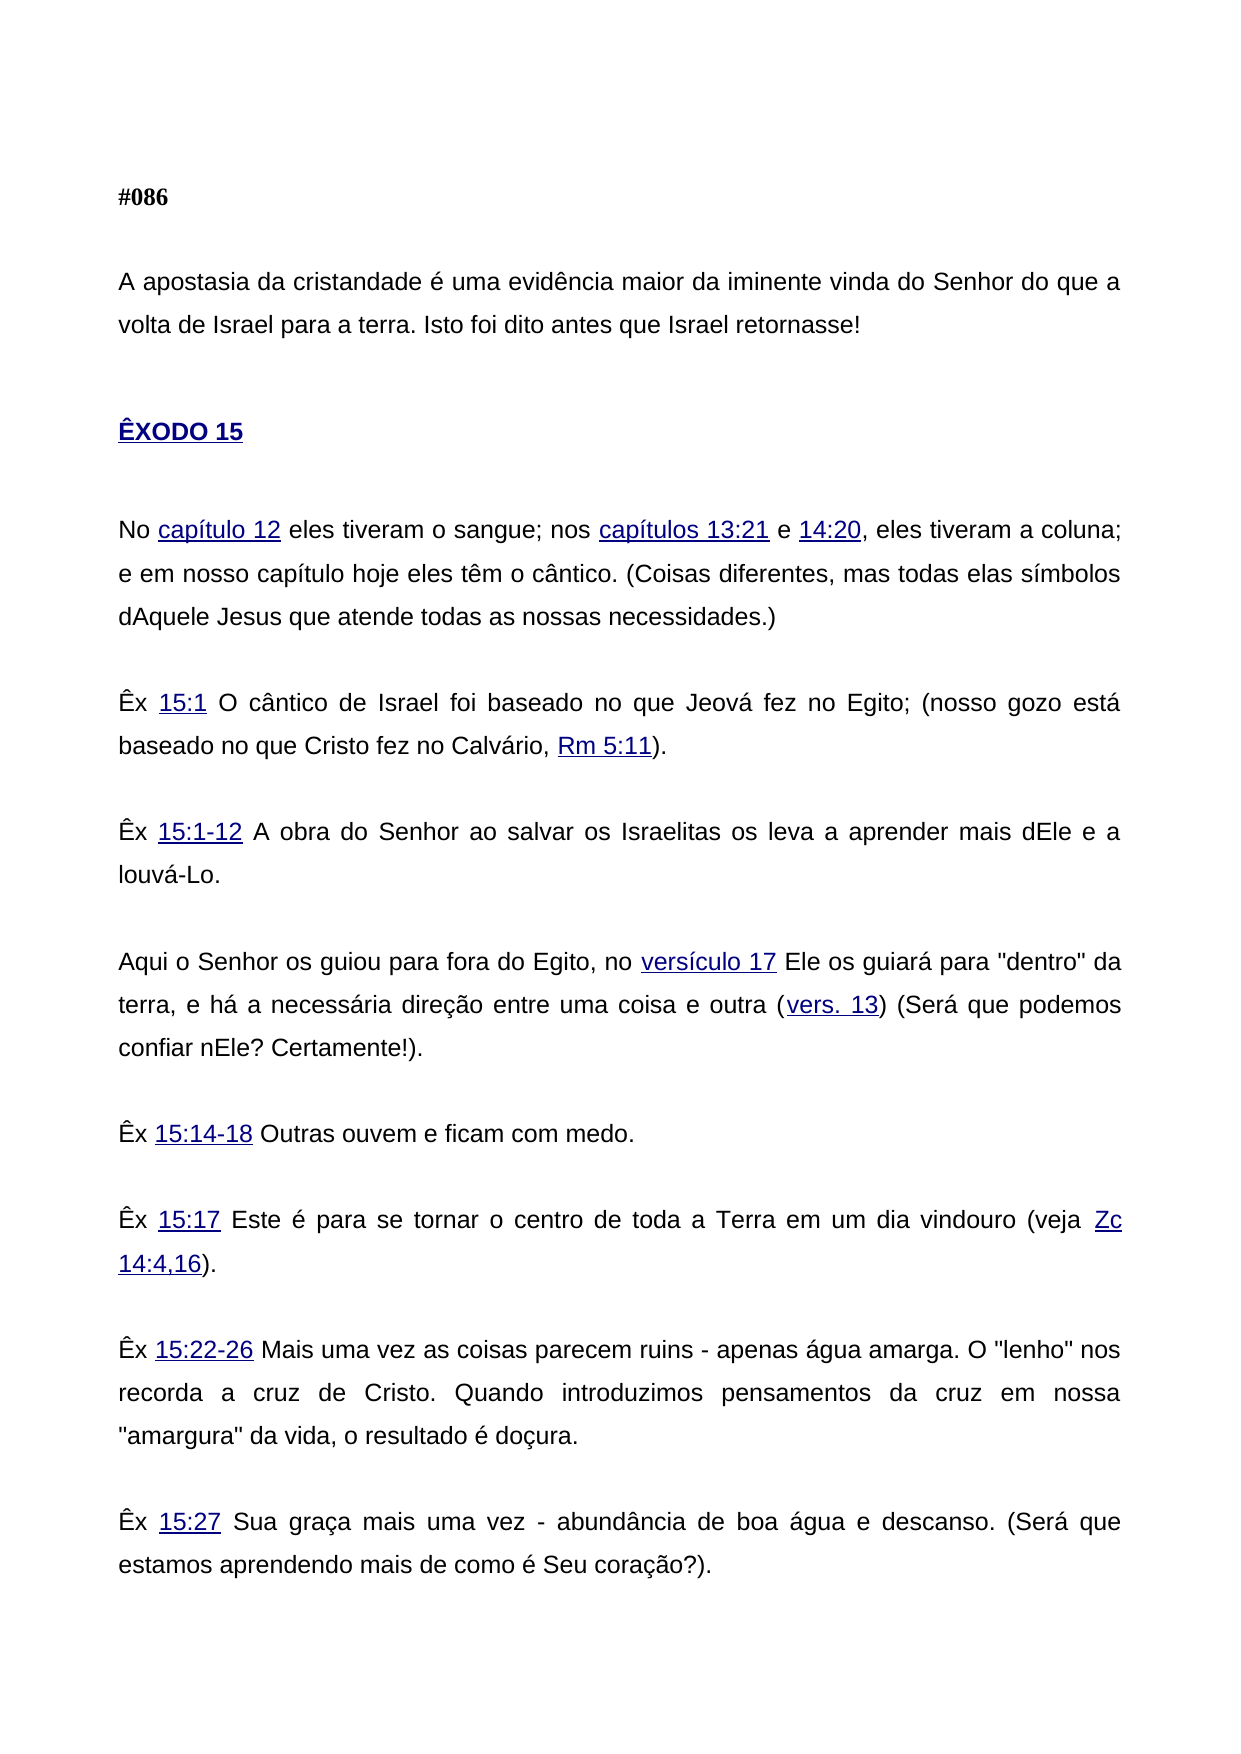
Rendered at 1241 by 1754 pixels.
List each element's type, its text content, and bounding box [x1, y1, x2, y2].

text A apostasia da cristandade é uma evidência maior da iminente vinda do Senhor do que a volta de Israel para a terra. Isto foi dito antes que Israel retornasse! [118, 266, 1122, 338]
text Êx 15:14-18 Outras ouvem e ficam com medo. [118, 1119, 1122, 1148]
subtitle #086 [118, 182, 1122, 211]
text Êx 15:17 Este é para se tornar o centro de toda a Terra em um dia vindouro (veja Zc 14:4,16). [118, 1205, 1122, 1277]
text No capítulo 12 eles tiveram o sangue; nos capítulos 13:21 e 14:20, eles tiveram a coluna; e em nosso capítulo hoje eles têm o cântico. (Coisas diferentes, mas todas elas símbolos dAquele Jesus que atende todas as nossas necessidades.) [118, 515, 1122, 630]
text Êx 15:22-26 Mais uma vez as coisas parecem ruins - apenas água amarga. O "lenho" nos recorda a cruz de Cristo. Quando introduzimos pensamentos da cruz em nossa "amargura" da vida, o resultado é doçura. [118, 1335, 1122, 1450]
text Êx 15:1-12 A obra do Senhor ao salvar os Israelitas os leva a aprender mais dEle e a louvá-Lo. [118, 817, 1122, 889]
text Êx 15:27 Sua graça mais uma vez - abundância de boa água e descanso. (Será que estamos aprendendo mais de como é Seu coração?). [118, 1507, 1122, 1579]
subtitle ÊXODO 15 [118, 417, 1122, 445]
text Êx 15:1 O cântico de Israel foi baseado no que Jeová fez no Egito; (nosso gozo está baseado no que Cristo fez no Calvário, Rm 5:11). [118, 688, 1122, 760]
text Aqui o Senhor os guiou para fora do Egito, no versículo 17 Ele os guiará para "dentro" da terra, e há a necessária direção entre uma coisa e outra (vers. 13) (Será que podemos confiar nEle? Certamente!). [118, 947, 1122, 1062]
